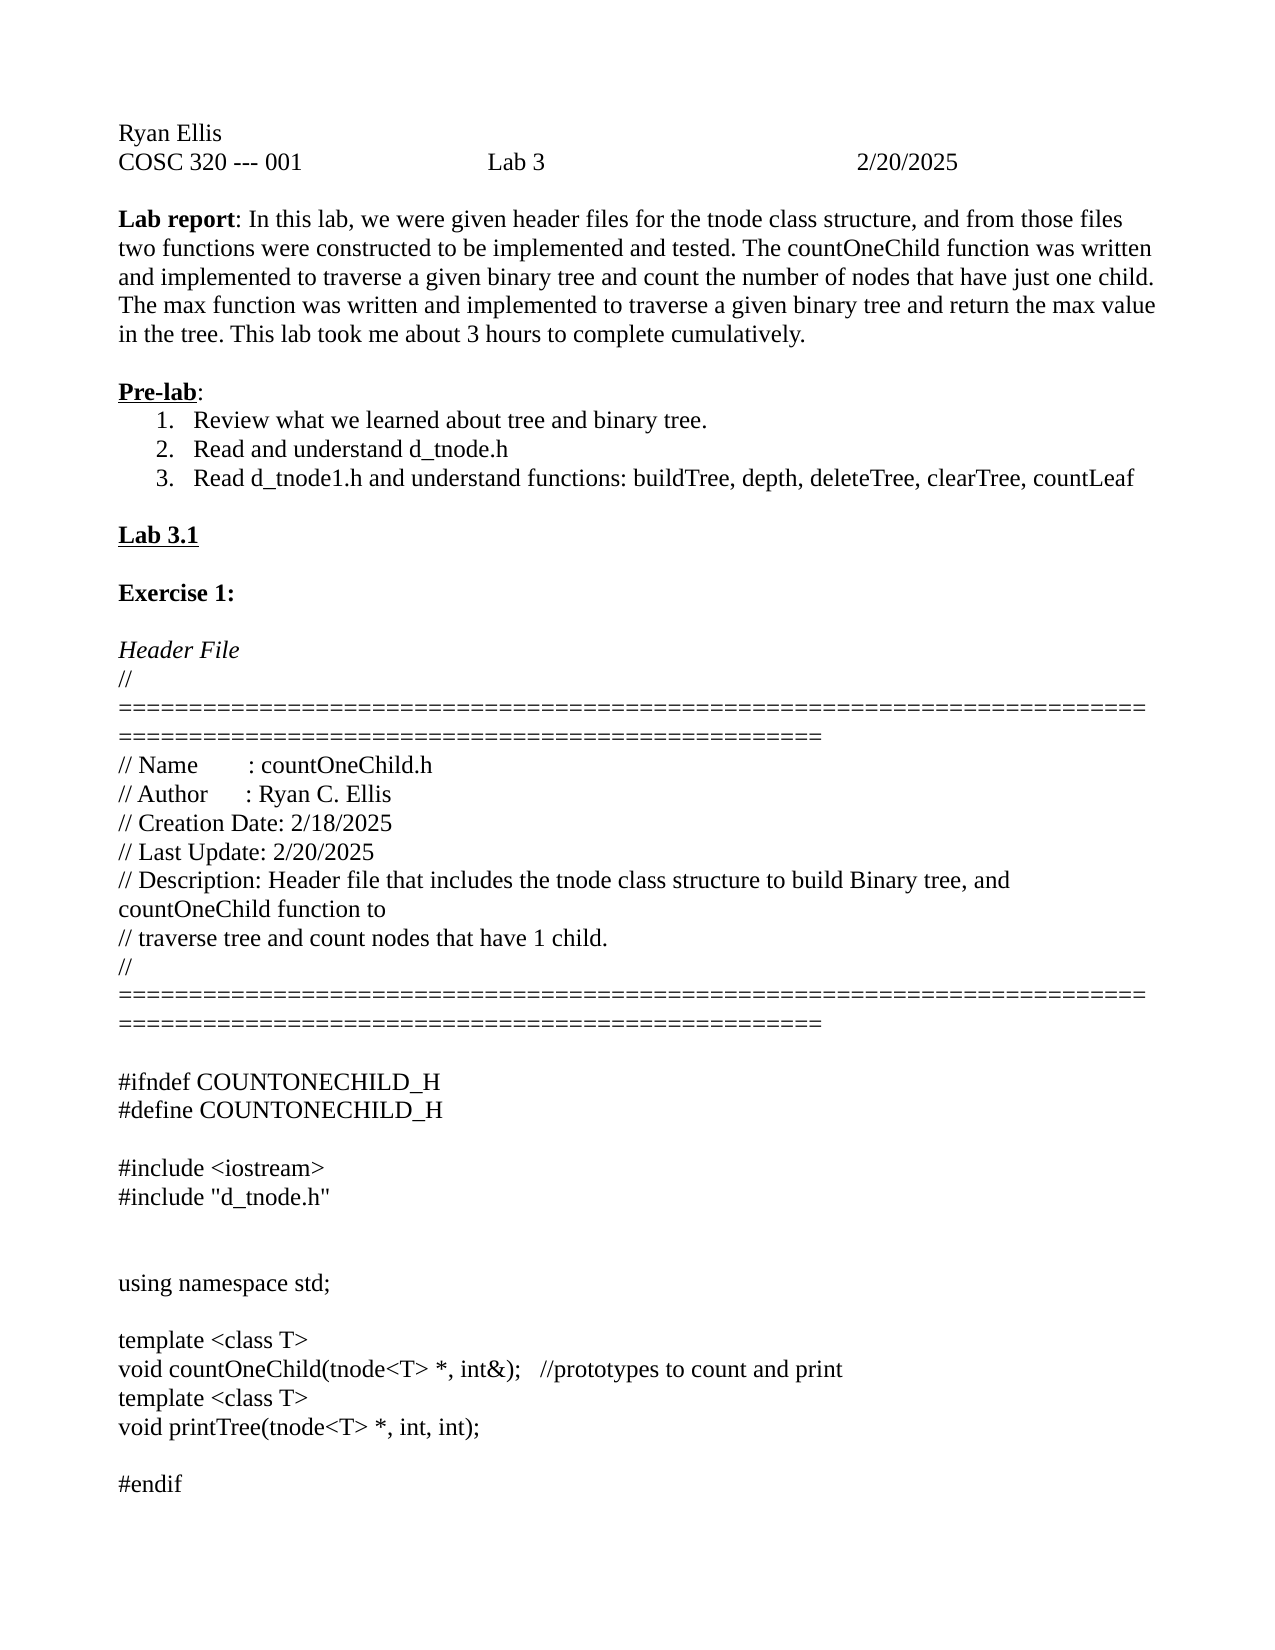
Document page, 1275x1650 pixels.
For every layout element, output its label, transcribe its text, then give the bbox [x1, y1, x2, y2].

text //=========================================================================================================================== [118, 664, 1157, 751]
text Lab report: In this lab, we were given header files for the tnode class structure, and from those files two functions were constructed to be implemented and tested. The countOneChild function was written and implemented to traverse a given binary tree and count the number of nodes that have just one child. The max function was written and implemented to traverse a given binary tree and return the max value in the tree. This lab took me about 3 hours to complete cumulatively. [118, 204, 1157, 348]
list Read and understand d_tnode.h [156, 434, 1157, 463]
text COSC 320 --- 001 Lab 3 2/20/2025 [118, 147, 1157, 176]
list Read d_tnode1.h and understand functions: buildTree, depth, deleteTree, clearTree, countLeaf [156, 463, 1157, 492]
text #ifndef COUNTONECHILD_H [118, 1067, 1157, 1096]
text #include <iostream> [118, 1153, 1157, 1182]
text Pre-lab: [118, 377, 1157, 406]
text // Last Update: 2/20/2025 [118, 837, 1157, 866]
text // Description: Header file that includes the tnode class structure to build Binary tree, and countOneChild function to [118, 866, 1157, 923]
text // Creation Date: 2/18/2025 [118, 808, 1157, 837]
text template <class T> [118, 1326, 1157, 1354]
list Review what we learned about tree and binary tree. [156, 406, 1157, 434]
text Exercise 1: [118, 578, 1157, 607]
text Lab 3.1 [118, 521, 1157, 549]
text // Name : countOneChild.h [118, 751, 1157, 779]
text //=========================================================================================================================== [118, 952, 1157, 1038]
text #include "d_tnode.h" [118, 1182, 1157, 1211]
text Header File [118, 636, 1157, 664]
text void countOneChild(tnode<T> *, int&); //prototypes to count and print [118, 1354, 1157, 1383]
text using namespace std; [118, 1268, 1157, 1297]
text #endif [118, 1469, 1157, 1498]
text // Author : Ryan C. Ellis [118, 779, 1157, 808]
text template <class T> [118, 1383, 1157, 1412]
text void printTree(tnode<T> *, int, int); [118, 1412, 1157, 1441]
text Ryan Ellis [118, 118, 1157, 147]
text // traverse tree and count nodes that have 1 child. [118, 923, 1157, 952]
text #define COUNTONECHILD_H [118, 1096, 1157, 1124]
